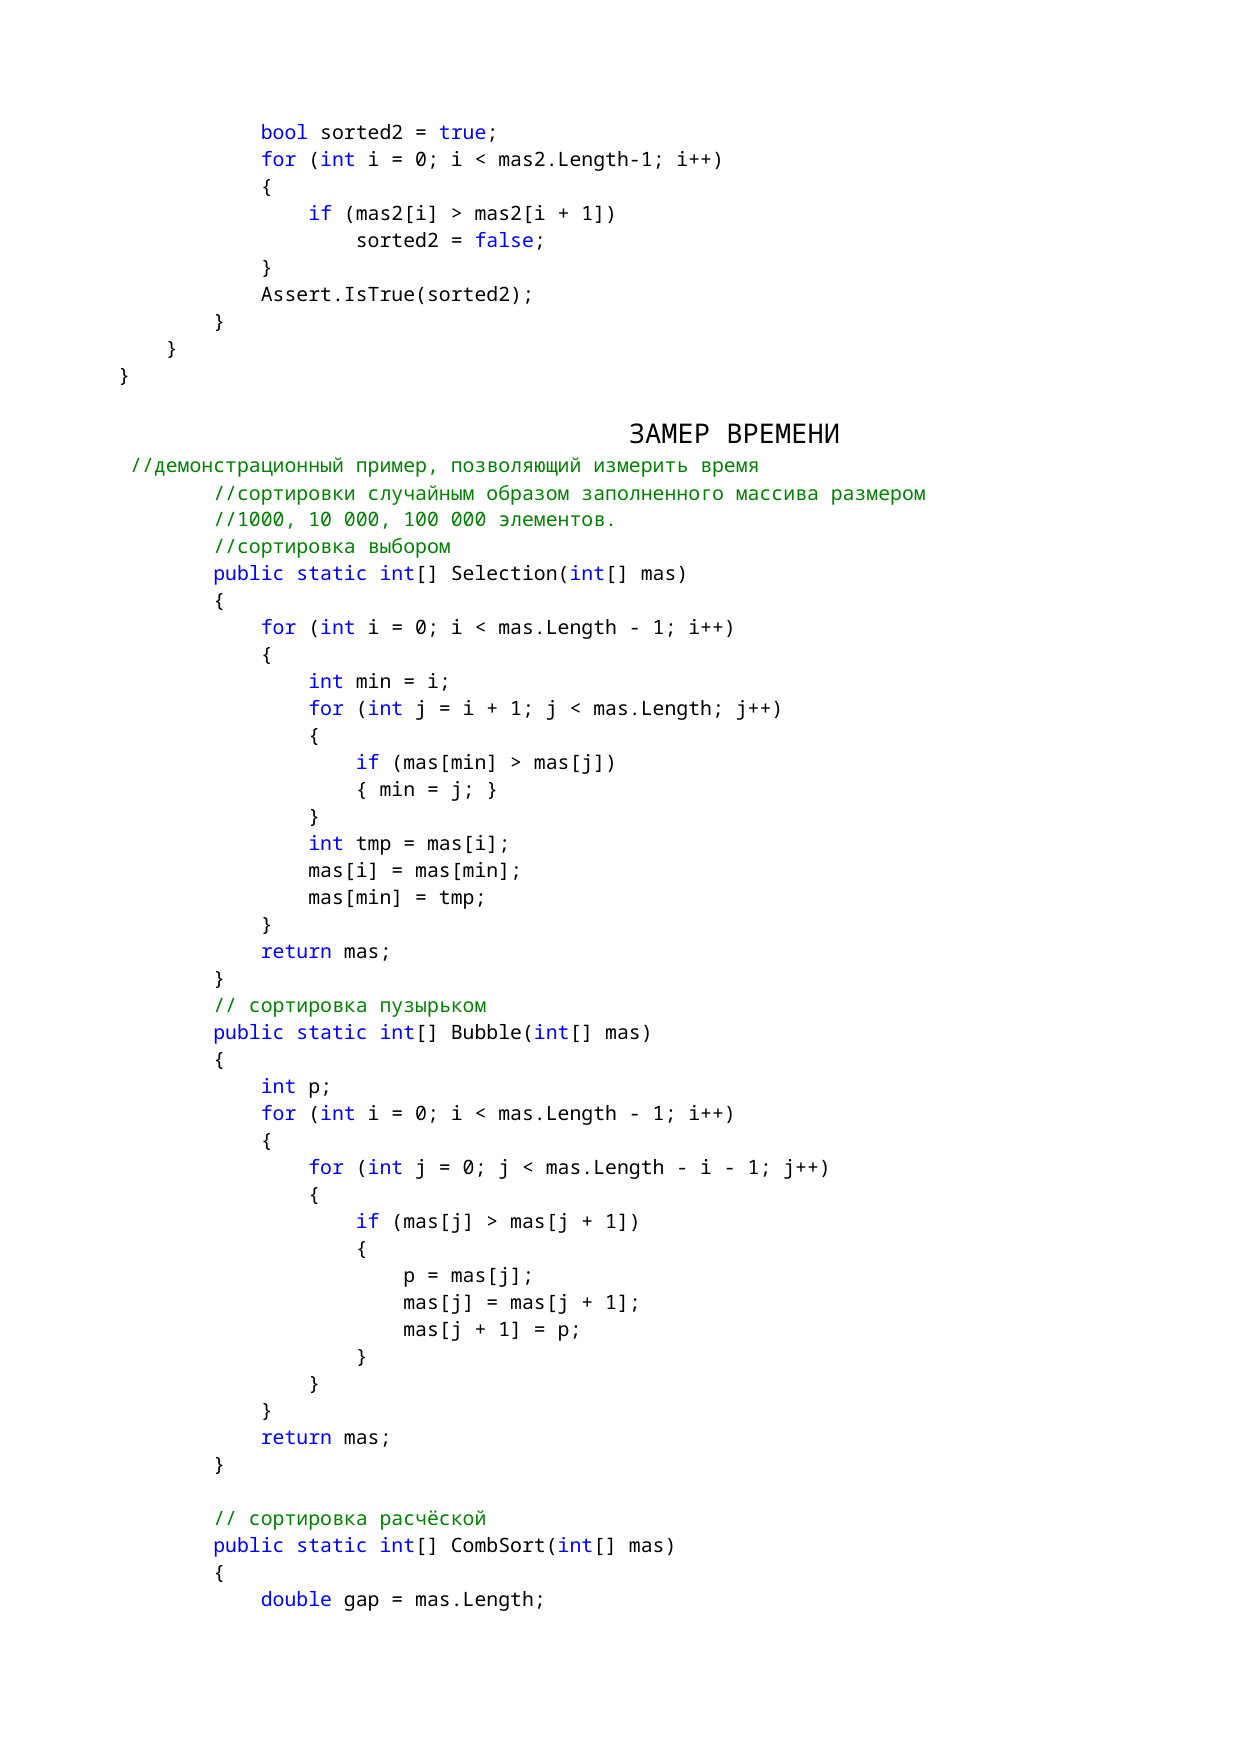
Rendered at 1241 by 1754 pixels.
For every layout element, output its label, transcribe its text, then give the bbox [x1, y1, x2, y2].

text } [118, 964, 1122, 991]
text public static int[] Bubble(int[] mas) [118, 1018, 1122, 1045]
text ЗАМЕР ВРЕМЕНИ [118, 415, 1122, 452]
text for (int j = 0; j < mas.Length - i - 1; j++) [118, 1153, 1122, 1180]
text if (mas[j] > mas[j + 1]) [118, 1207, 1122, 1234]
text double gap = mas.Length; [118, 1585, 1122, 1612]
text for (int j = i + 1; j < mas.Length; j++) [118, 694, 1122, 722]
text { [118, 722, 1122, 748]
text sorted2 = false; [118, 226, 1122, 253]
text { [118, 1558, 1122, 1585]
text { [118, 1045, 1122, 1072]
text if (mas2[i] > mas2[i + 1]) [118, 199, 1122, 226]
text } [118, 1396, 1122, 1423]
text } [118, 307, 1122, 334]
text //1000, 10 000, 100 000 элементов. [118, 506, 1122, 533]
text { [118, 1234, 1122, 1261]
text { [118, 587, 1122, 614]
text mas[j] = mas[j + 1]; [118, 1288, 1122, 1315]
text int min = i; [118, 668, 1122, 694]
text public static int[] Selection(int[] mas) [118, 560, 1122, 587]
text //демонстрационный пример, позволяющий измерить время [118, 452, 1122, 479]
text int tmp = mas[i]; [118, 829, 1122, 856]
text Assert.IsTrue(sorted2); [118, 280, 1122, 307]
text } [118, 334, 1122, 361]
text // сортировка расчёской [118, 1504, 1122, 1531]
text return mas; [118, 937, 1122, 964]
text for (int i = 0; i < mas2.Length-1; i++) [118, 145, 1122, 172]
text } [118, 802, 1122, 829]
text } [118, 910, 1122, 937]
text mas[j + 1] = p; [118, 1315, 1122, 1342]
text int p; [118, 1072, 1122, 1099]
text { [118, 1126, 1122, 1153]
text mas[i] = mas[min]; [118, 856, 1122, 883]
text } [118, 1342, 1122, 1369]
text public static int[] CombSort(int[] mas) [118, 1531, 1122, 1558]
text p = mas[j]; [118, 1261, 1122, 1288]
text { min = j; } [118, 776, 1122, 802]
text return mas; [118, 1423, 1122, 1450]
text } [118, 361, 1122, 388]
text // сортировка пузырьком [118, 991, 1122, 1018]
text if (mas[min] > mas[j]) [118, 748, 1122, 776]
text bool sorted2 = true; [118, 118, 1122, 145]
text } [118, 253, 1122, 280]
text //сортировки случайным образом заполненного массива размером [118, 479, 1122, 506]
text //сортировка выбором [118, 533, 1122, 560]
text } [118, 1369, 1122, 1396]
text { [118, 641, 1122, 668]
text { [118, 172, 1122, 199]
text } [118, 1450, 1122, 1477]
text for (int i = 0; i < mas.Length - 1; i++) [118, 614, 1122, 641]
text for (int i = 0; i < mas.Length - 1; i++) [118, 1099, 1122, 1126]
text mas[min] = tmp; [118, 883, 1122, 910]
text { [118, 1180, 1122, 1207]
